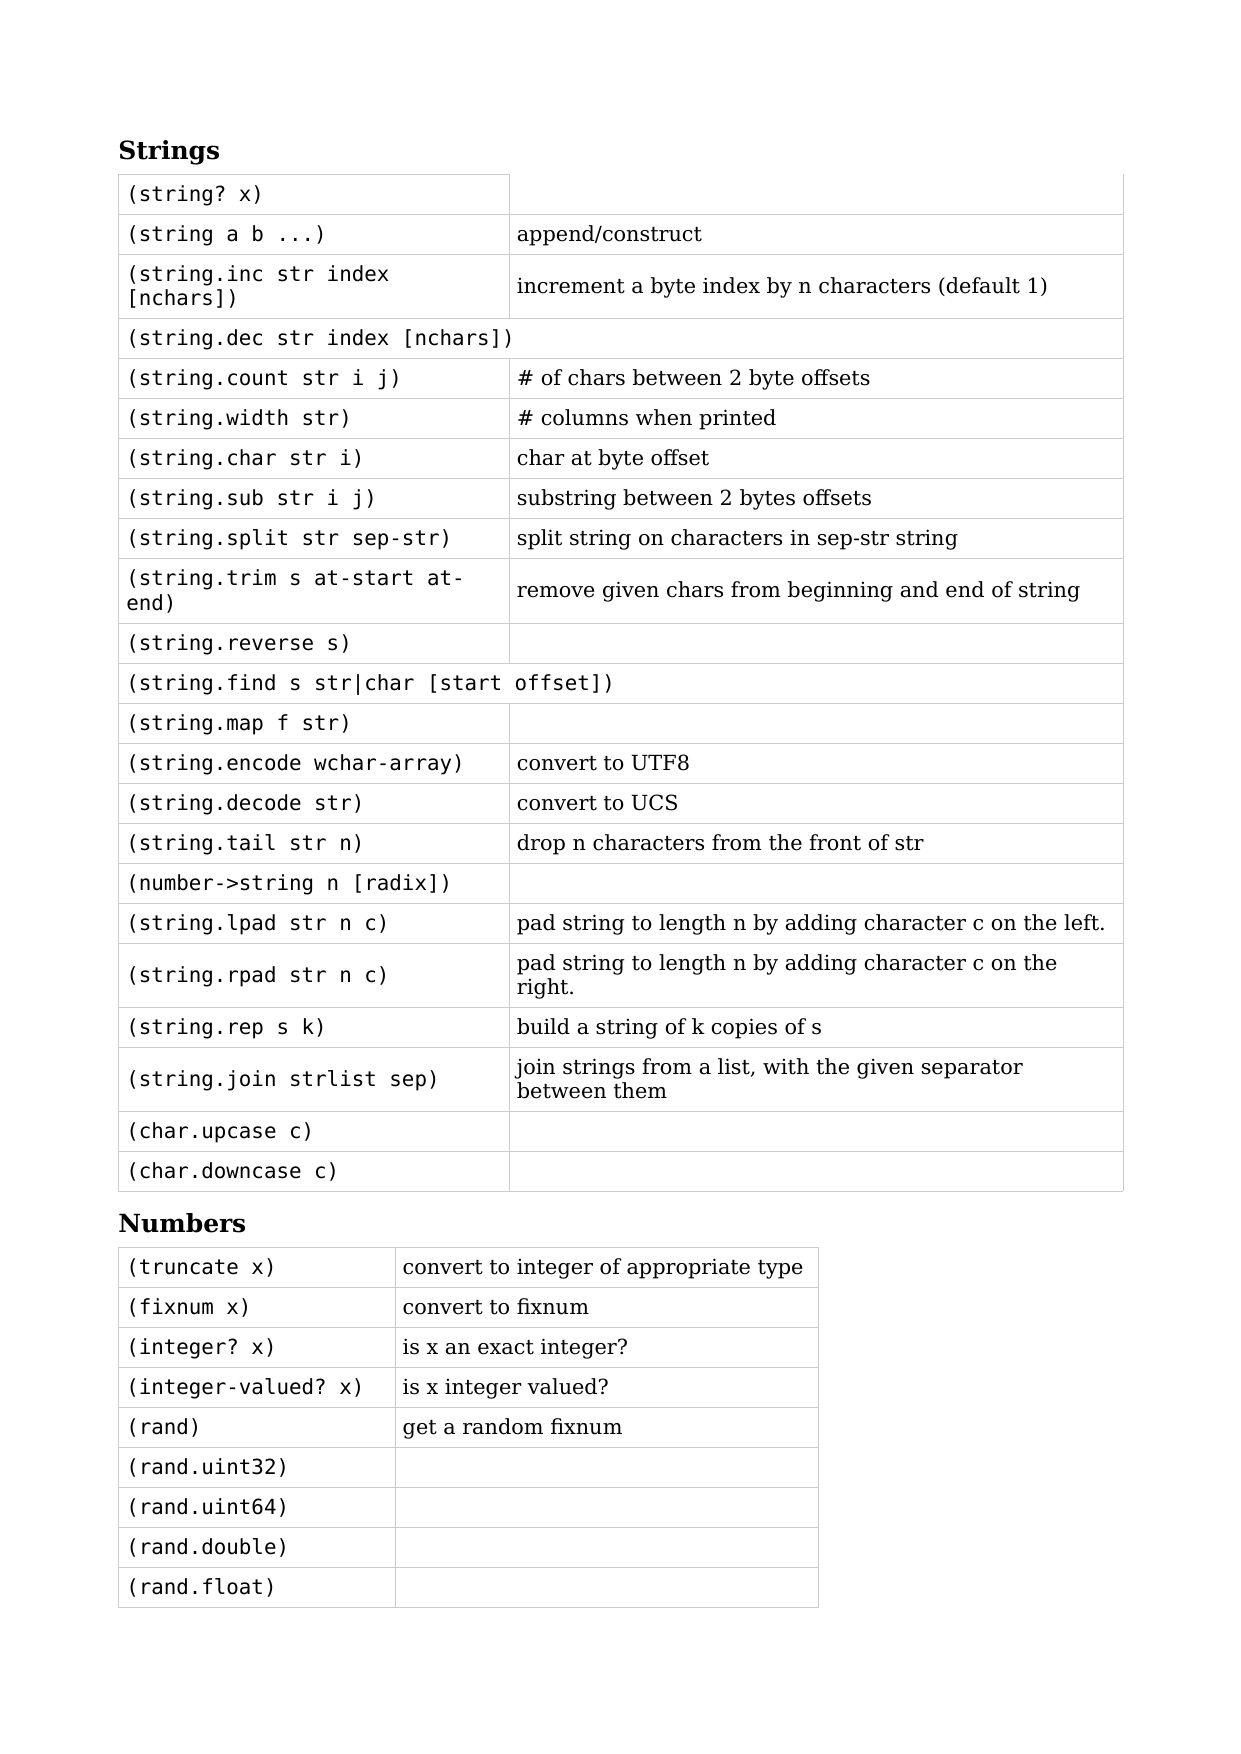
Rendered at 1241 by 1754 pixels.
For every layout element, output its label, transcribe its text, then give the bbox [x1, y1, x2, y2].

table_cell (string.join strlist sep) [119, 1048, 509, 1111]
table_cell (char.downcase c) [119, 1152, 509, 1191]
table_cell (rand.uint32) [119, 1448, 395, 1487]
table_cell (string.char str i) [119, 439, 509, 478]
table_cell (rand.double) [119, 1528, 395, 1567]
table_cell drop n characters from the front of str [510, 824, 1123, 863]
table_cell (string.trim s at-start at-end) [119, 559, 509, 623]
table_cell (string.dec str index [nchars]) [119, 319, 1123, 358]
table_cell join strings from a list, with the given separator between them [510, 1048, 1123, 1111]
table_cell (string.reverse s) [119, 624, 509, 663]
table_cell # of chars between 2 byte offsets [510, 359, 1123, 398]
subtitle Strings [118, 136, 1122, 165]
table_cell (string.map f str) [119, 704, 509, 743]
table_cell (integer? x) [119, 1328, 395, 1367]
table_header [510, 174, 1123, 214]
table_cell (string.rpad str n c) [119, 944, 509, 1007]
table_cell (string.decode str) [119, 784, 509, 823]
table_cell [510, 864, 1123, 903]
table_cell # columns when printed [510, 399, 1123, 438]
table_cell is x an exact integer? [396, 1328, 818, 1367]
table_cell (integer-valued? x) [119, 1368, 395, 1407]
table_cell get a random fixnum [396, 1408, 818, 1447]
table_cell (string.encode wchar-array) [119, 744, 509, 783]
table_cell (fixnum x) [119, 1288, 395, 1327]
table_cell convert to UTF8 [510, 744, 1123, 783]
table_cell (char.upcase c) [119, 1112, 509, 1151]
table_header convert to integer of appropriate type [396, 1248, 818, 1287]
table_cell [510, 704, 1123, 743]
table_cell [396, 1568, 818, 1607]
table_cell (number->string n [radix]) [119, 864, 509, 903]
table_cell pad string to length n by adding character c on the left. [510, 904, 1123, 943]
table_cell (string.width str) [119, 399, 509, 438]
table_cell (rand) [119, 1408, 395, 1447]
table_cell [510, 624, 1123, 663]
table_cell (string.inc str index [nchars]) [119, 255, 509, 318]
table_cell [396, 1528, 818, 1567]
table_header (string? x) [119, 175, 509, 214]
table_cell (string.find s str|char [start offset]) [119, 664, 1123, 703]
table_cell (string.lpad str n c) [119, 904, 509, 943]
table_cell append/construct [510, 215, 1123, 254]
table_cell char at byte offset [510, 439, 1123, 478]
table_cell convert to UCS [510, 784, 1123, 823]
table_cell (rand.float) [119, 1568, 395, 1607]
table_cell split string on characters in sep-str string [510, 519, 1123, 558]
table_cell (string.split str sep-str) [119, 519, 509, 558]
table_cell pad string to length n by adding character c on the right. [510, 944, 1123, 1007]
table_cell (string.count str i j) [119, 359, 509, 398]
table_cell [510, 1112, 1123, 1151]
table_cell increment a byte index by n characters (default 1) [510, 255, 1123, 318]
table_cell (string.tail str n) [119, 824, 509, 863]
table_cell substring between 2 bytes offsets [510, 479, 1123, 518]
subtitle Numbers [118, 1209, 1122, 1238]
table_cell remove given chars from beginning and end of string [510, 559, 1123, 623]
table_cell build a string of k copies of s [510, 1008, 1123, 1047]
table_cell (rand.uint64) [119, 1488, 395, 1527]
table_cell is x integer valued? [396, 1368, 818, 1407]
table_cell [396, 1448, 818, 1487]
table_cell [510, 1152, 1123, 1191]
table_header (truncate x) [119, 1248, 395, 1287]
table_cell (string.sub str i j) [119, 479, 509, 518]
table_cell [396, 1488, 818, 1527]
table_cell (string.rep s k) [119, 1008, 509, 1047]
table_cell convert to fixnum [396, 1288, 818, 1327]
table_cell (string a b ...) [119, 215, 509, 254]
